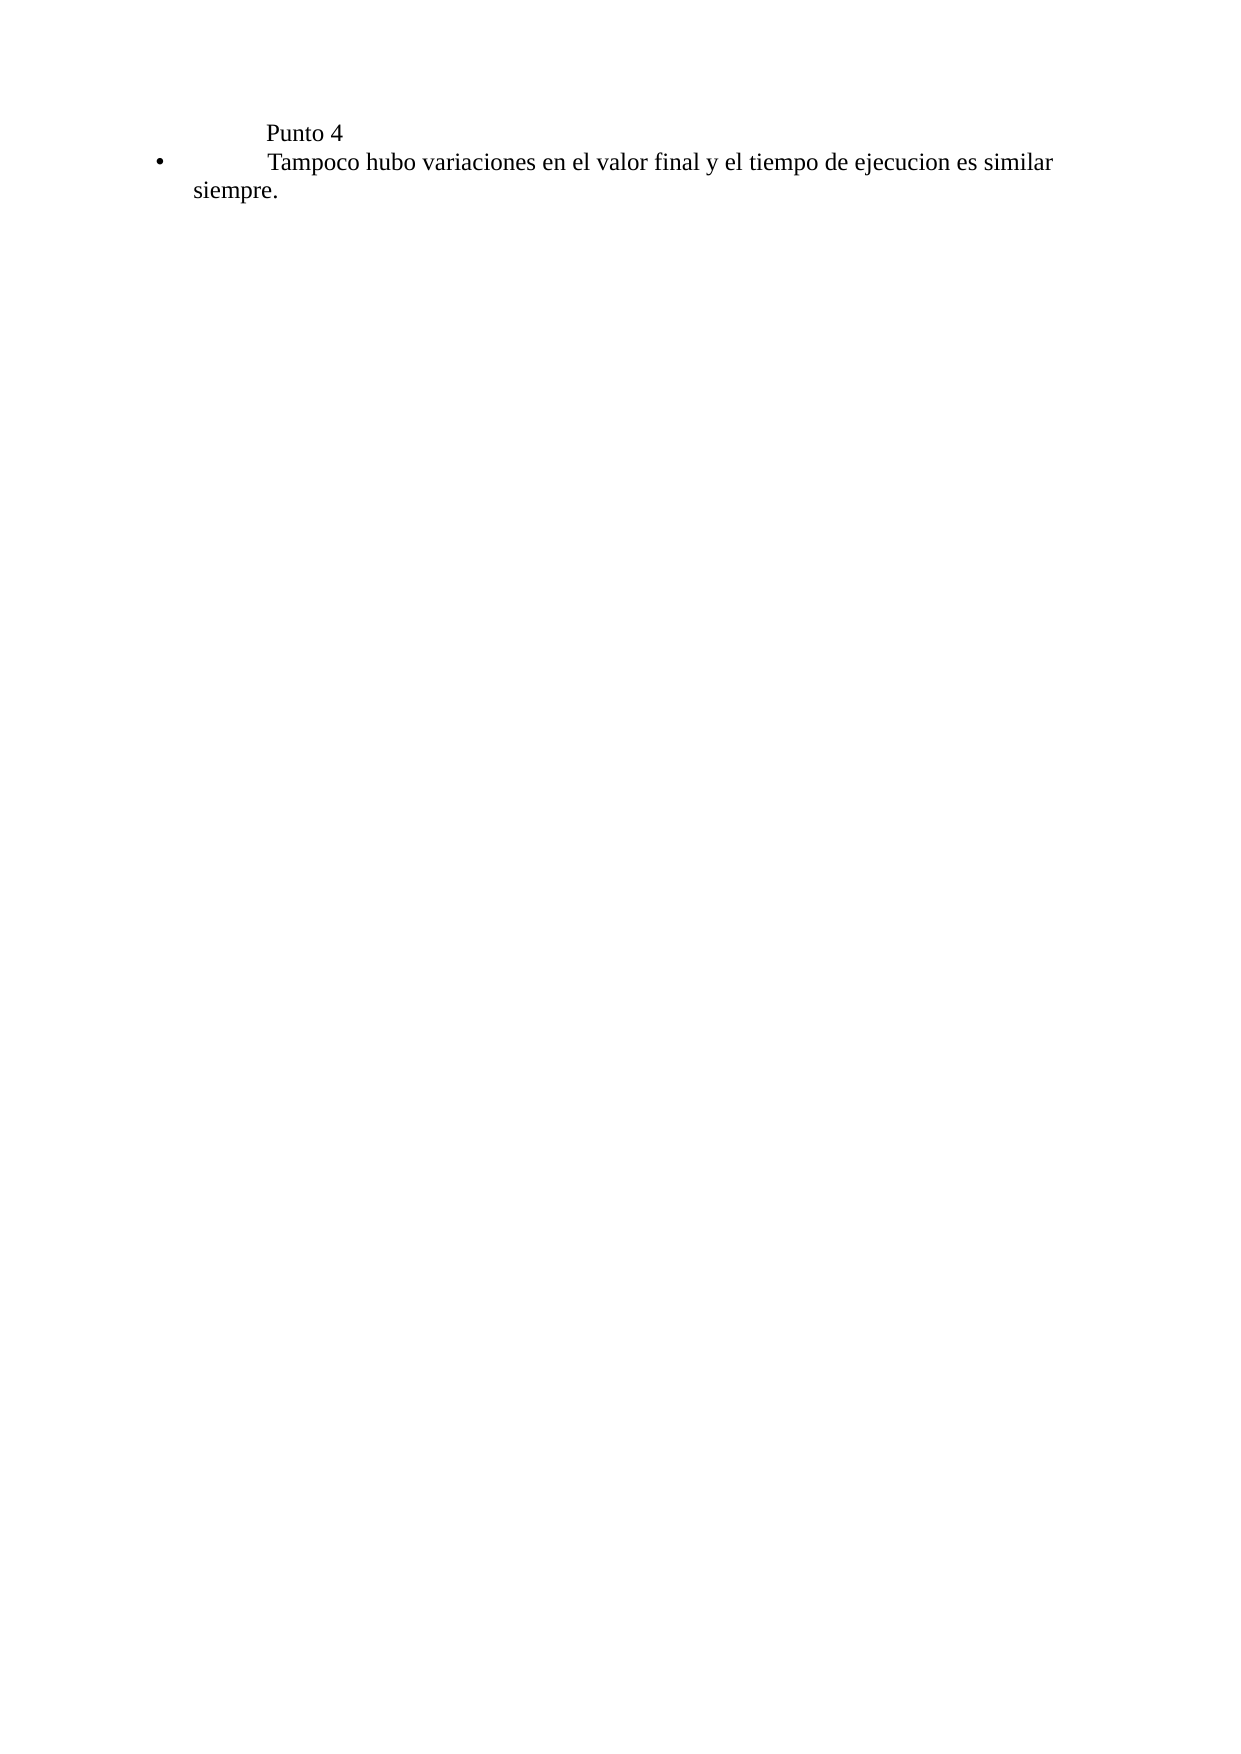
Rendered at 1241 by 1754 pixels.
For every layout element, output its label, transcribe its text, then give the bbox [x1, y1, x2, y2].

list Tampoco hubo variaciones en el valor final y el tiempo de ejecucion es similar siempre. [156, 147, 1122, 204]
text Punto 4 [118, 118, 1122, 147]
